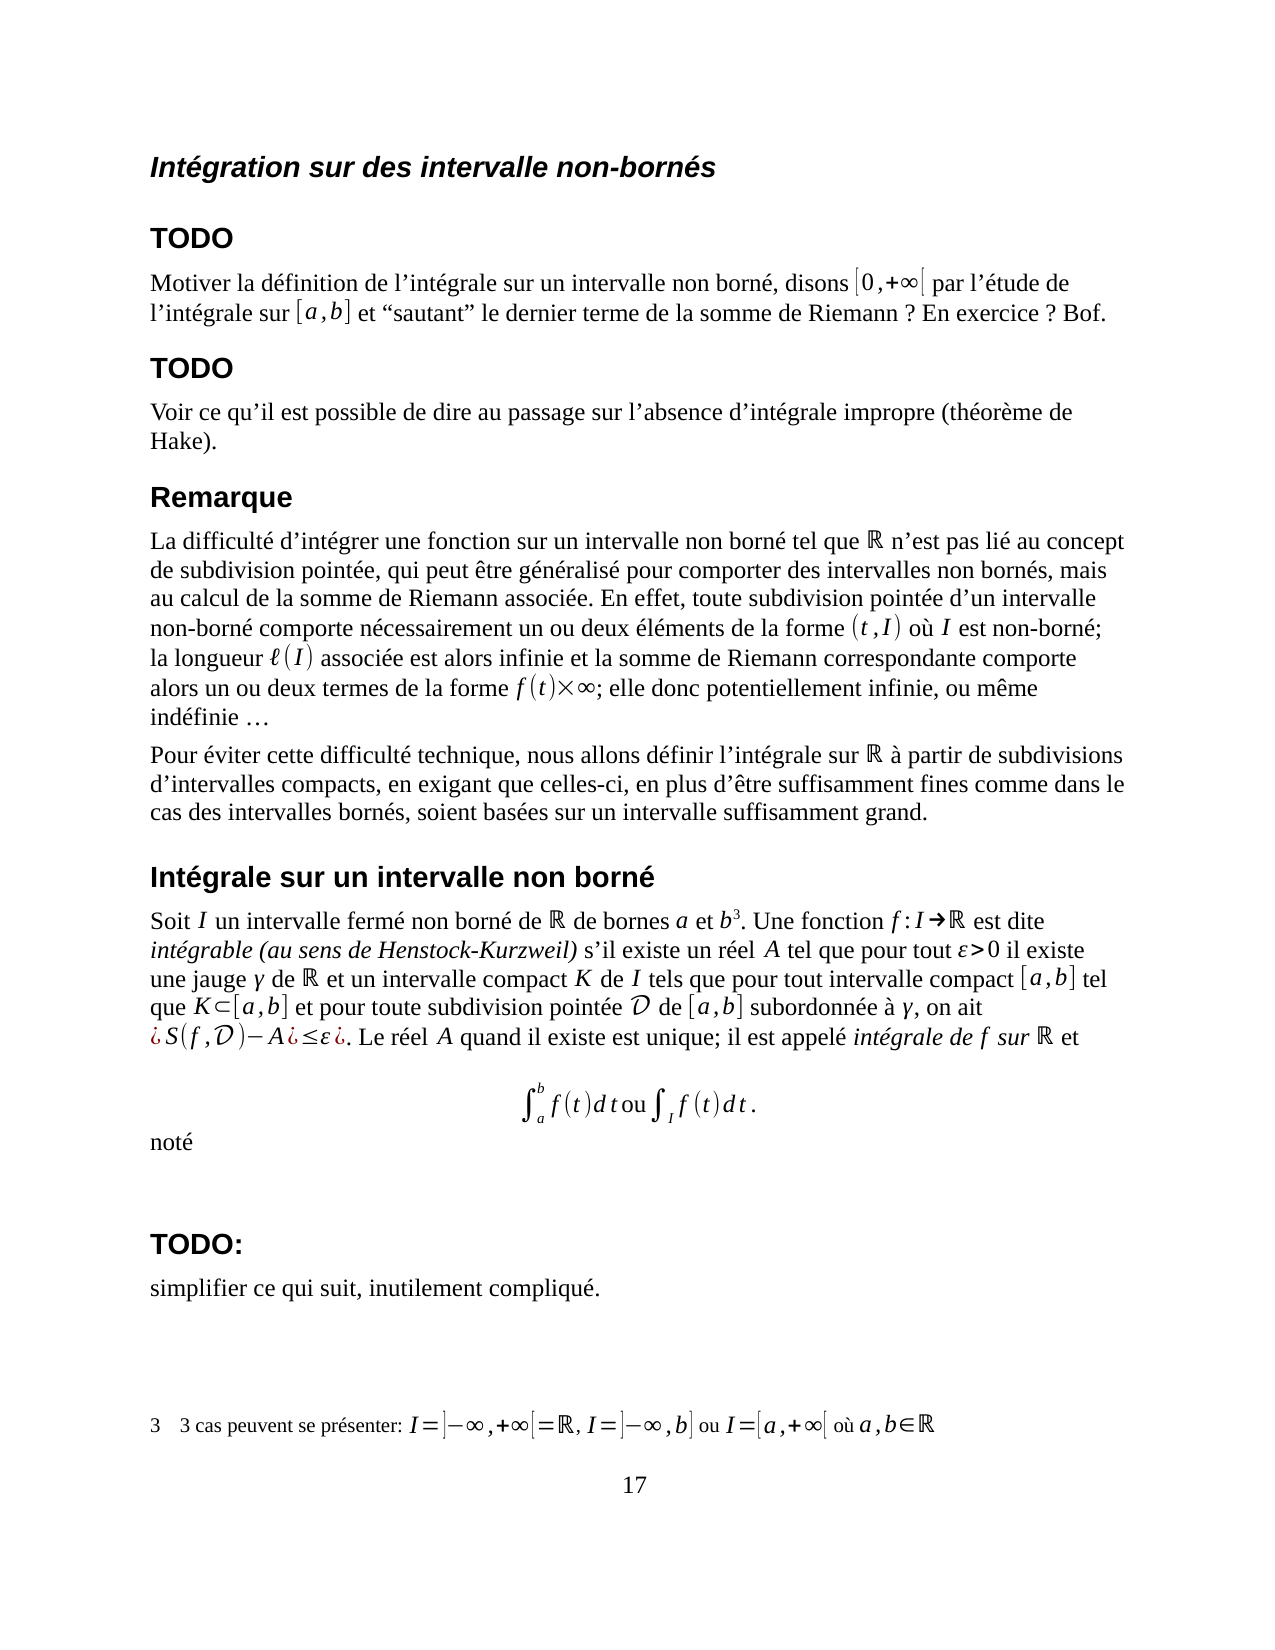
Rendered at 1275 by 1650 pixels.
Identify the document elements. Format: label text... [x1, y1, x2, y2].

subtitle TODO [150, 221, 1125, 254]
subtitle Intégration sur des intervalle non-bornés [150, 150, 1125, 183]
subtitle TODO: [150, 1227, 1125, 1261]
text Soit un intervalle fermé non borné de de bornes et . Une fonction est dite intégrable (au sens de Henstock-Kurzweil) s’il existe un réel tel que pour tout il existe une jauge de et un intervalle compact de tels que pour tout intervalle compact tel que et pour toute subdivision pointée de subordonnée à , on ait . Le réel quand il existe est unique; il est appelé intégrale de sur et noté [150, 906, 1125, 1156]
subtitle Remarque [150, 480, 1125, 513]
text 3 cas peuvent se présenter: , ou où [150, 1409, 1125, 1440]
subtitle Intégrale sur un intervalle non borné [150, 860, 1125, 894]
text simplifier ce qui suit, inutilement compliqué. [150, 1273, 1125, 1302]
text Pour éviter cette difficulté technique, nous allons définir l’intégrale sur à partir de subdivisions d’intervalles compacts, en exigant que celles-ci, en plus d’être suffisamment fines comme dans le cas des intervalles bornés, soient basées sur un intervalle suffisamment grand. [150, 740, 1125, 826]
text Motiver la définition de l’intégrale sur un intervalle non borné, disons par l’étude de l’intégrale sur et “sautant” le dernier terme de la somme de Riemann ? En exercice ? Bof. [150, 267, 1125, 326]
text La difficulté d’intégrer une fonction sur un intervalle non borné tel que n’est pas lié au concept de subdivision pointée, qui peut être généralisé pour comporter des intervalles non bornés, mais au calcul de la somme de Riemann associée. En effet, toute subdivision pointée d’un intervalle non-borné comporte nécessairement un ou deux éléments de la forme où est non-borné; la longueur associée est alors infinie et la somme de Riemann correspondante comporte alors un ou deux termes de la forme ; elle donc potentiellement infinie, ou même indéfinie … [150, 526, 1125, 731]
subtitle TODO [150, 351, 1125, 385]
text Voir ce qu’il est possible de dire au passage sur l’absence d’intégrale impropre (théorème de Hake). [150, 397, 1125, 455]
